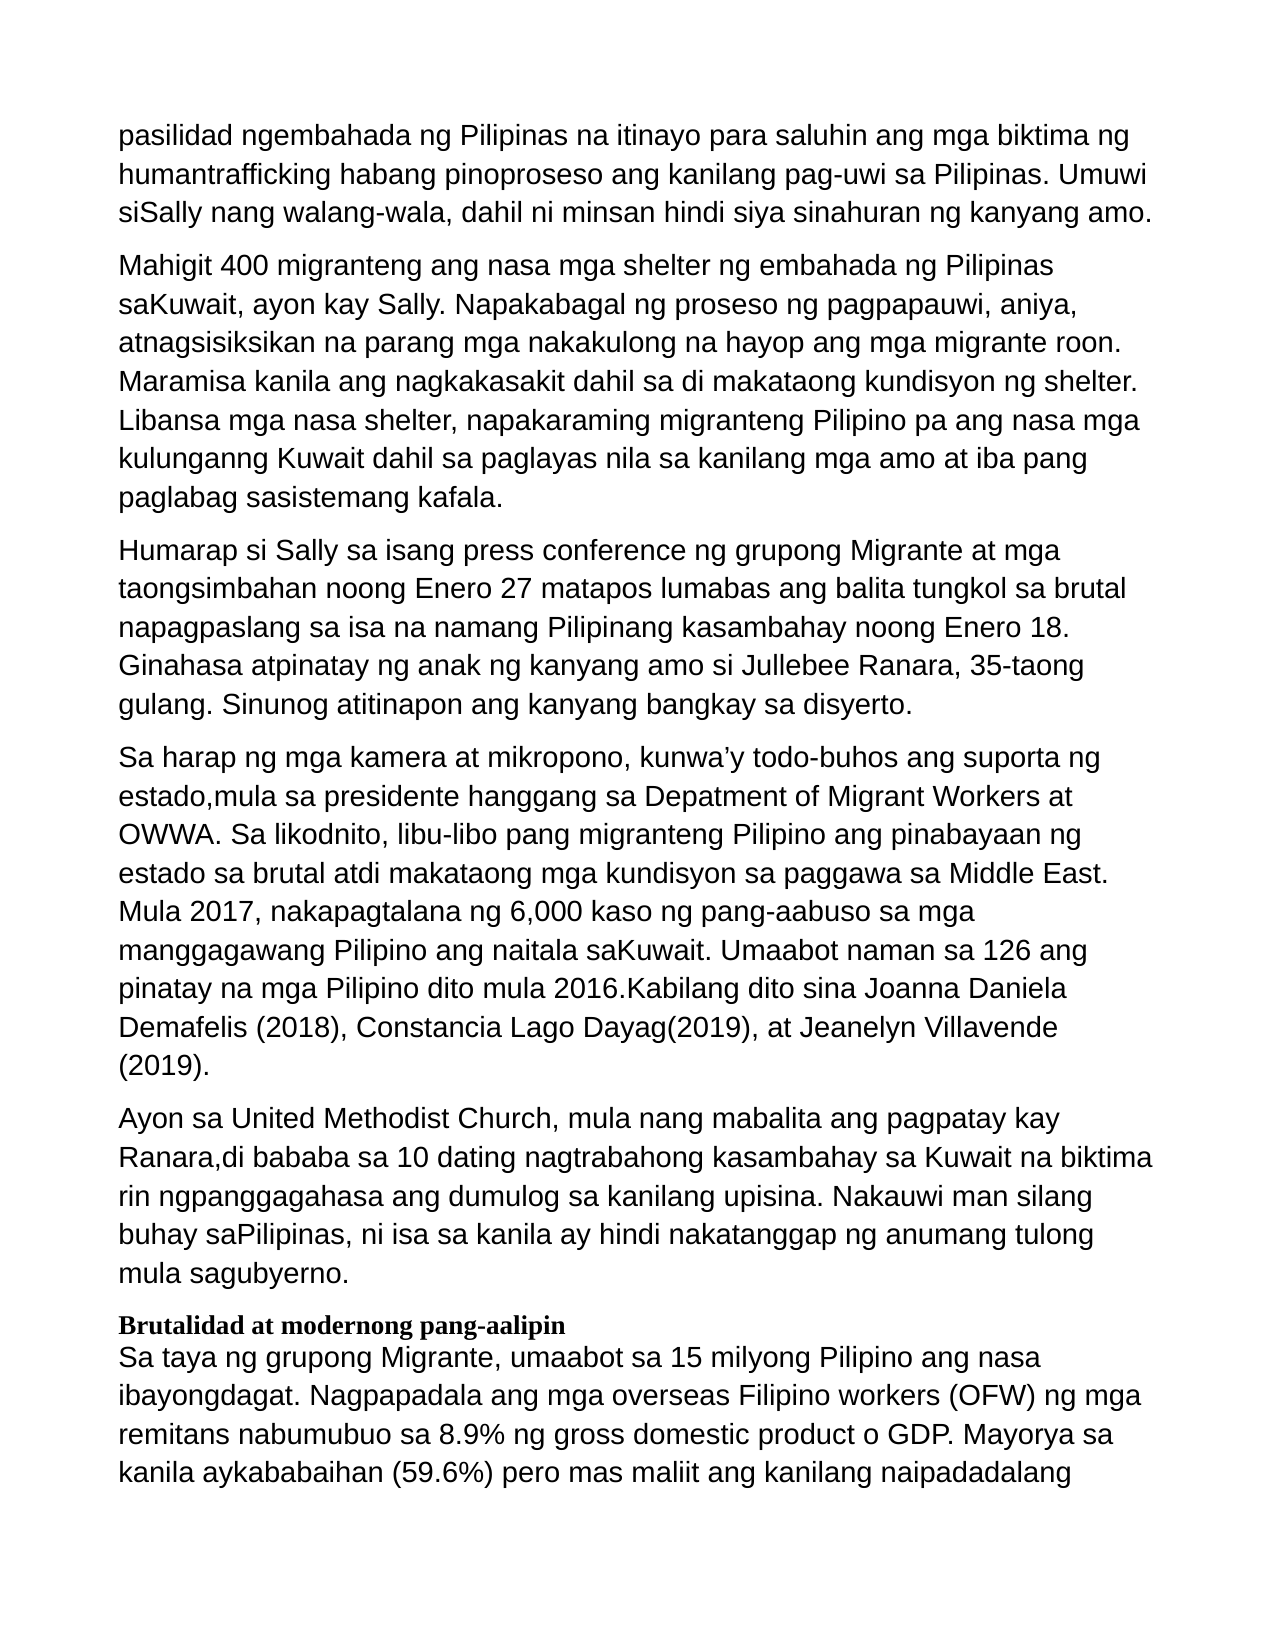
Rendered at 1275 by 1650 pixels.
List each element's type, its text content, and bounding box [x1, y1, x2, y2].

text Humarap si Sally sa isang press conference ng grupong Migrante at mga taongsimbahan noong Enero 27 matapos lumabas ang balita tungkol sa brutal napagpaslang sa isa na namang Pilipinang kasambahay noong Enero 18. Ginahasa atpinatay ng anak ng kanyang amo si Jullebee Ranara, 35-taong gulang. Sinunog atitinapon ang kanyang bangkay sa disyerto. [118, 533, 1157, 720]
text Ayon sa United Methodist Church, mula nang mabalita ang pagpatay kay Ranara,di bababa sa 10 dating nagtrabahong kasambahay sa Kuwait na biktima rin ngpanggagahasa ang dumulog sa kanilang upisina. Nakauwi man silang buhay saPilipinas, ni isa sa kanila ay hindi nakatanggap ng anumang tulong mula sagubyerno. [118, 1101, 1157, 1289]
text Sa taya ng grupong Migrante, umaabot sa 15 milyong Pilipino ang nasa ibayongdagat. Nagpapadala ang mga overseas Filipino workers (OFW) ng mga remitans nabumubuo sa 8.9% ng gross domestic product o GDP. Mayorya sa kanila aykababaihan (59.6%) pero mas maliit ang kanilang naipadadalang [118, 1340, 1157, 1489]
text Sa harap ng mga kamera at mikropono, kunwa’y todo-buhos ang suporta ng estado,mula sa presidente hanggang sa Depatment of Migrant Workers at OWWA. Sa likodnito, libu-libo pang migranteng Pilipino ang pinabayaan ng estado sa brutal atdi makataong mga kundisyon sa paggawa sa Middle East. Mula 2017, nakapagtalana ng 6,000 kaso ng pang-aabuso sa mga manggagawang Pilipino ang naitala saKuwait. Umaabot naman sa 126 ang pinatay na mga Pilipino dito mula 2016.Kabilang dito sina Joanna Daniela Demafelis (2018), Constancia Lago Dayag(2019), at Jeanelyn Villavende (2019). [118, 740, 1157, 1082]
text Mahigit 400 migranteng ang nasa mga shelter ng embahada ng Pilipinas saKuwait, ayon kay Sally. Napakabagal ng proseso ng pagpapauwi, aniya, atnagsisiksikan na parang mga nakakulong na hayop ang mga migrante roon. Maramisa kanila ang nagkakasakit dahil sa di makataong kundisyon ng shelter. Libansa mga nasa shelter, napakaraming migranteng Pilipino pa ang nasa mga kulunganng Kuwait dahil sa paglayas nila sa kanilang mga amo at iba pang paglabag sasistemang kafala. [118, 248, 1157, 513]
text pasilidad ngembahada ng Pilipinas na itinayo para saluhin ang mga biktima ng humantrafficking habang pinoproseso ang kanilang pag-uwi sa Pilipinas. Umuwi siSally nang walang-wala, dahil ni minsan hindi siya sinahuran ng kanyang amo. [118, 118, 1157, 229]
subtitle Brutalidad at modernong pang-aalipin [118, 1309, 1157, 1340]
